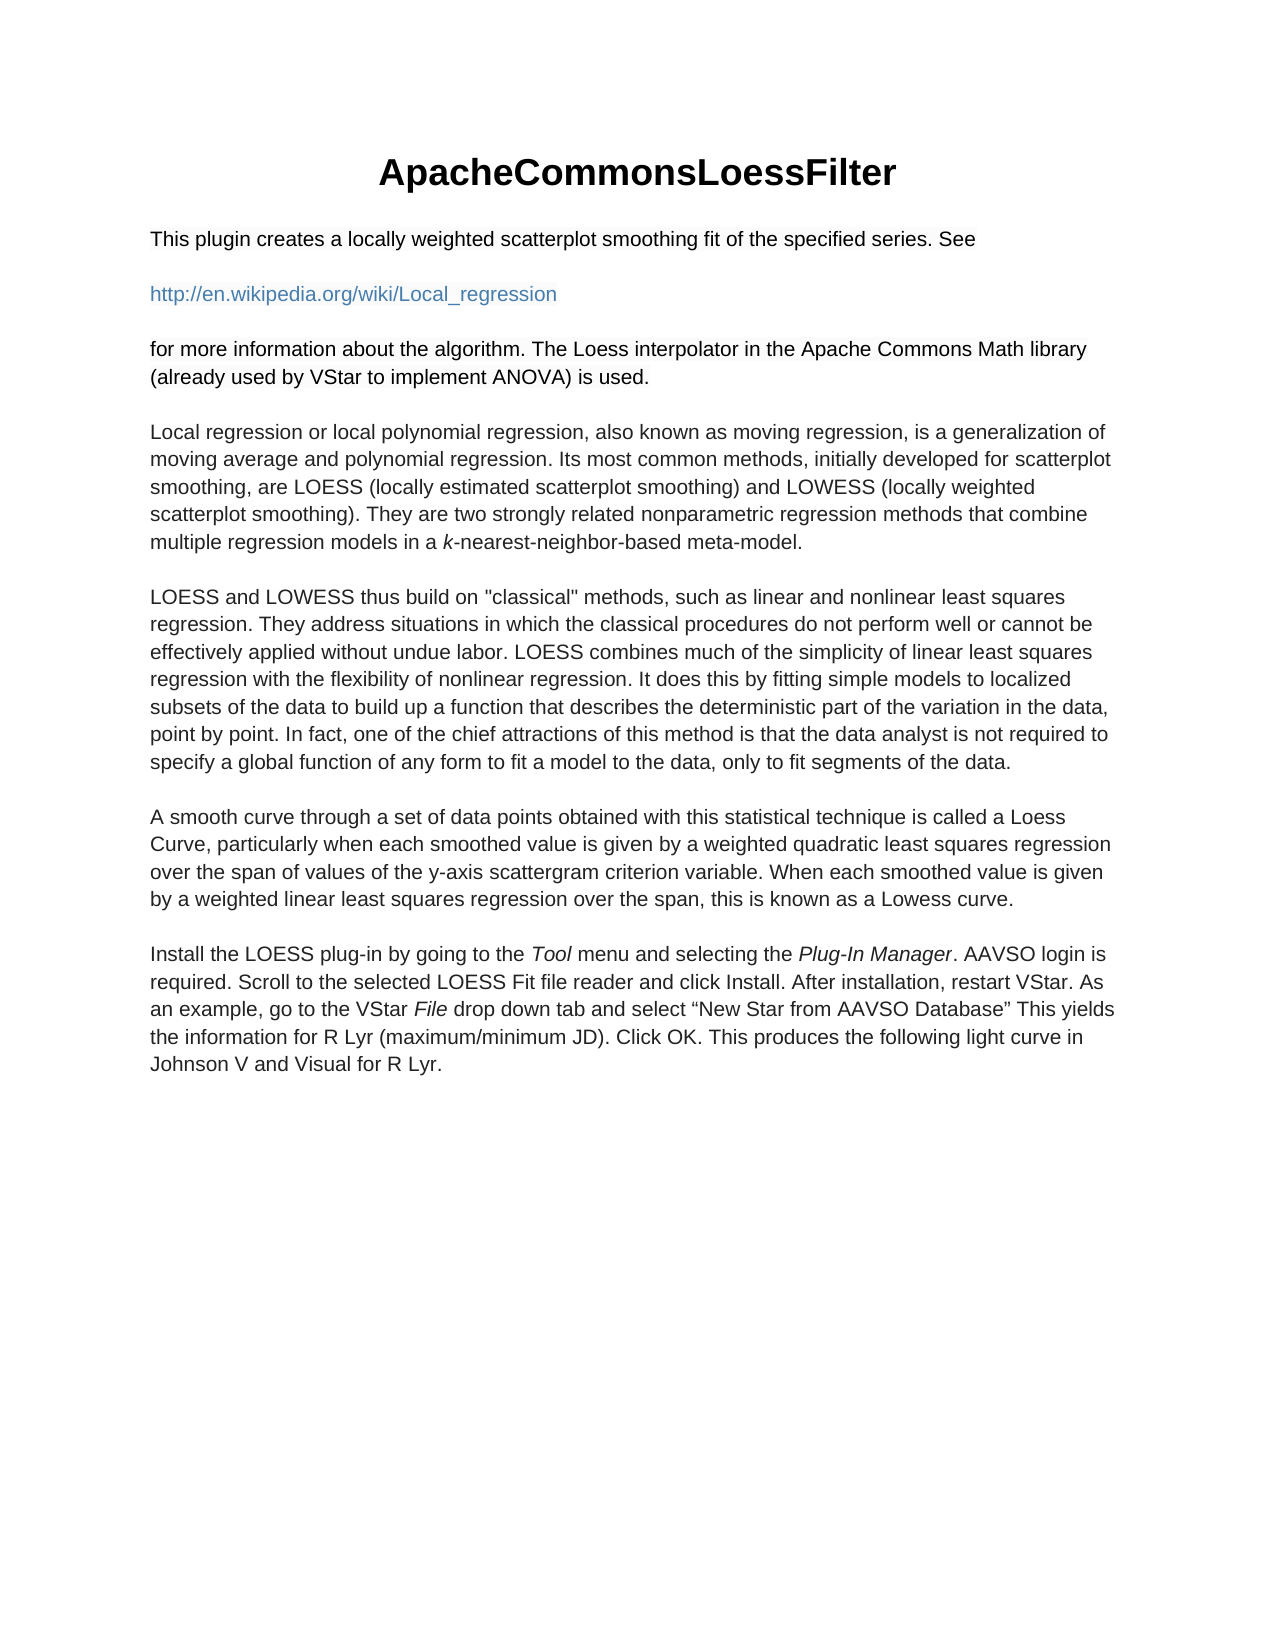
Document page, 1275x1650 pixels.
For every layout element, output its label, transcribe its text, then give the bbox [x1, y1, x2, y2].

text Install the LOESS plug-in by going to the Tool menu and selecting the Plug-In Manager. AAVSO login is required. Scroll to the selected LOESS Fit file reader and click Install. After installation, restart VStar. As an example, go to the VStar File drop down tab and select “New Star from AAVSO Database” This yields the information for R Lyr (maximum/minimum JD). Click OK. This produces the following light curve in Johnson V and Visual for R Lyr. [150, 942, 1125, 1076]
text Local regression or local polynomial regression, also known as moving regression, is a generalization of moving average and polynomial regression. Its most common methods, initially developed for scatterplot smoothing, are LOESS (locally estimated scatterplot smoothing) and LOWESS (locally weighted scatterplot smoothing). They are two strongly related nonparametric regression methods that combine multiple regression models in a k-nearest-neighbor-based meta-model. [150, 419, 1125, 553]
text for more information about the algorithm. The Loess interpolator in the Apache Commons Math library (already used by VStar to implement ANOVA) is used. [150, 337, 1125, 388]
text This plugin creates a locally weighted scatterplot smoothing fit of the specified series. See [150, 227, 1125, 251]
text http://en.wikipedia.org/wiki/Local_regression [150, 282, 1125, 306]
text ApacheCommonsLoessFilter [150, 150, 1125, 193]
text A smooth curve through a set of data points obtained with this statistical technique is called a Loess Curve, particularly when each smoothed value is given by a weighted quadratic least squares regression over the span of values of the y-axis scattergram criterion variable. When each smoothed value is given by a weighted linear least squares regression over the span, this is known as a Lowess curve. [150, 804, 1125, 911]
text LOESS and LOWESS thus build on "classical" methods, such as linear and nonlinear least squares regression. They address situations in which the classical procedures do not perform well or cannot be effectively applied without undue labor. LOESS combines much of the simplicity of linear least squares regression with the flexibility of nonlinear regression. It does this by fitting simple models to localized subsets of the data to build up a function that describes the deterministic part of the variation in the data, point by point. In fact, one of the chief attractions of this method is that the data analyst is not required to specify a global function of any form to fit a model to the data, only to fit segments of the data. [150, 584, 1125, 773]
